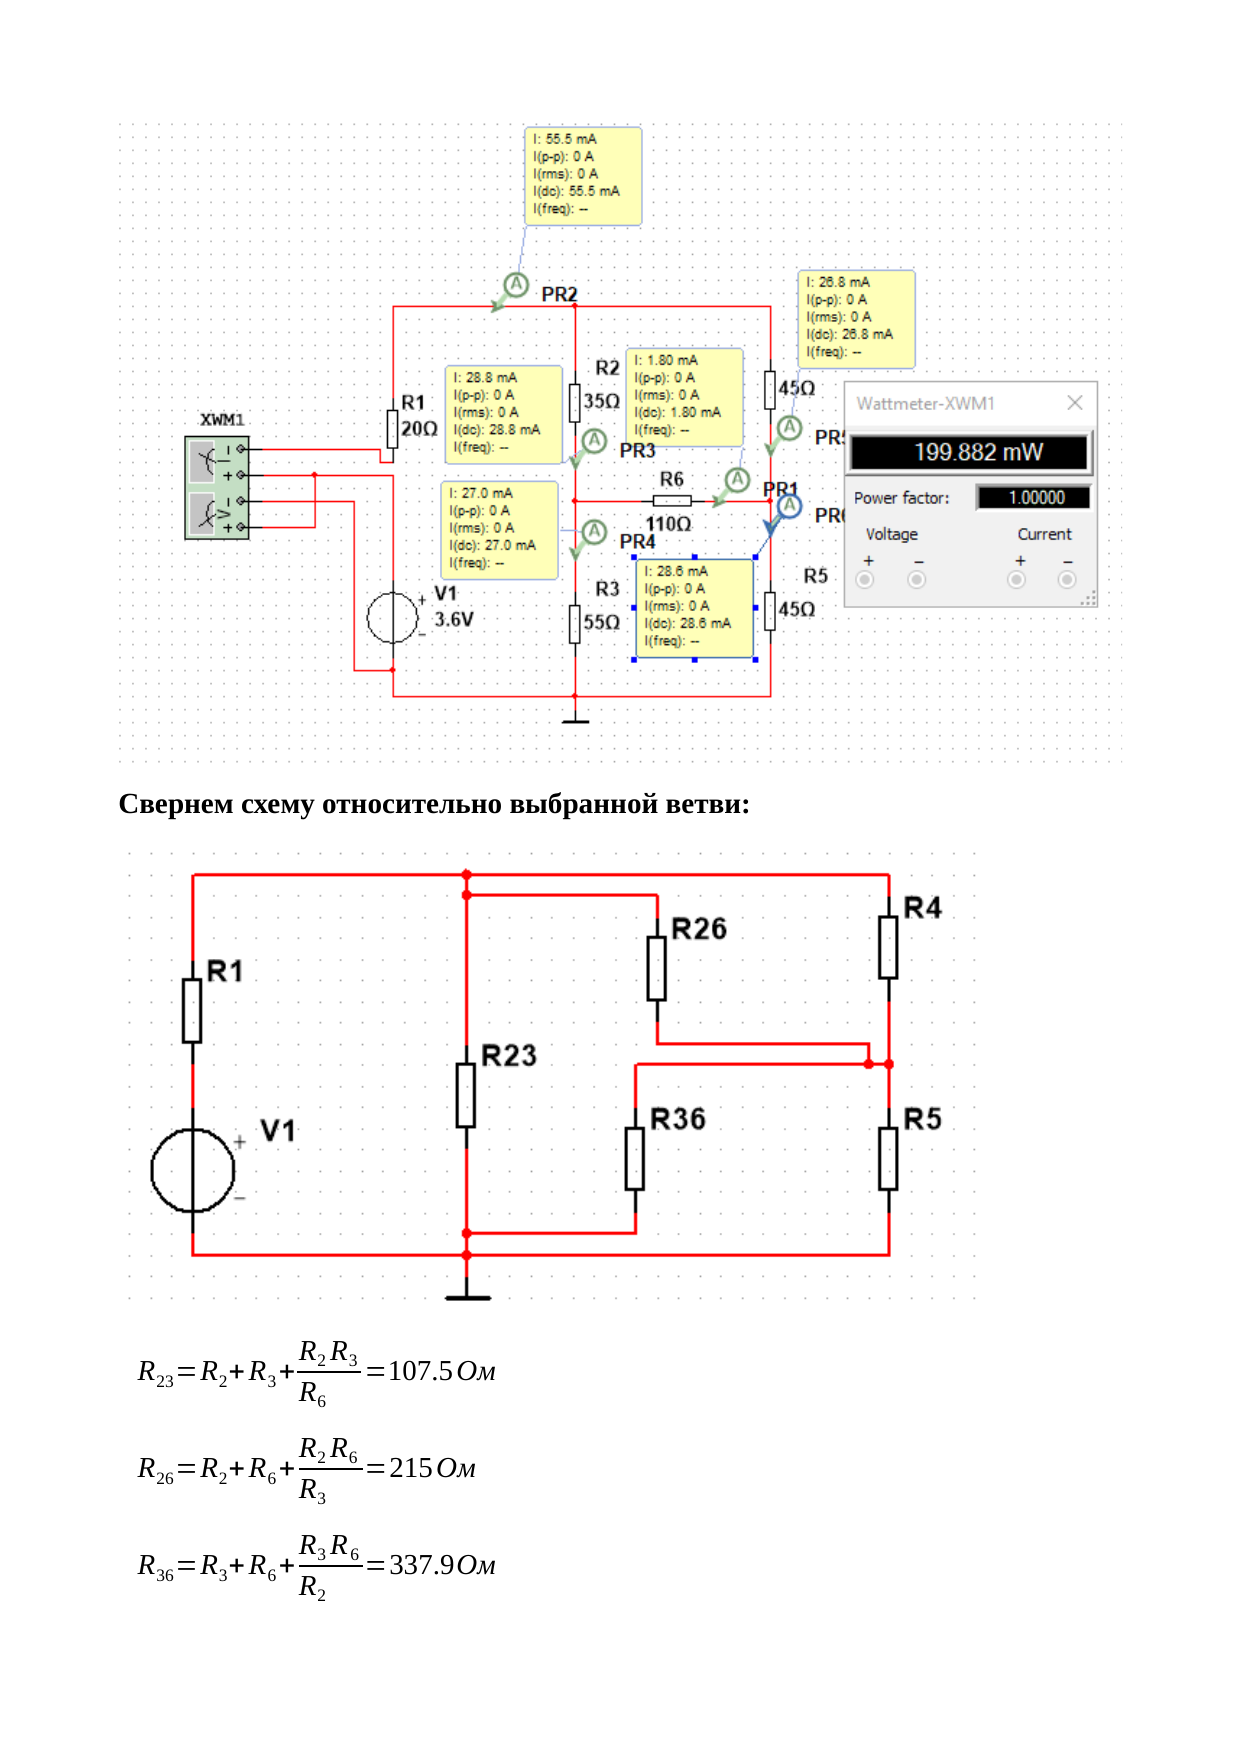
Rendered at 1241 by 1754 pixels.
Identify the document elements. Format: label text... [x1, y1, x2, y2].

text Свернем схему относительно выбранной ветви: [118, 786, 1122, 820]
picture [118, 839, 990, 1315]
picture [118, 118, 1123, 767]
